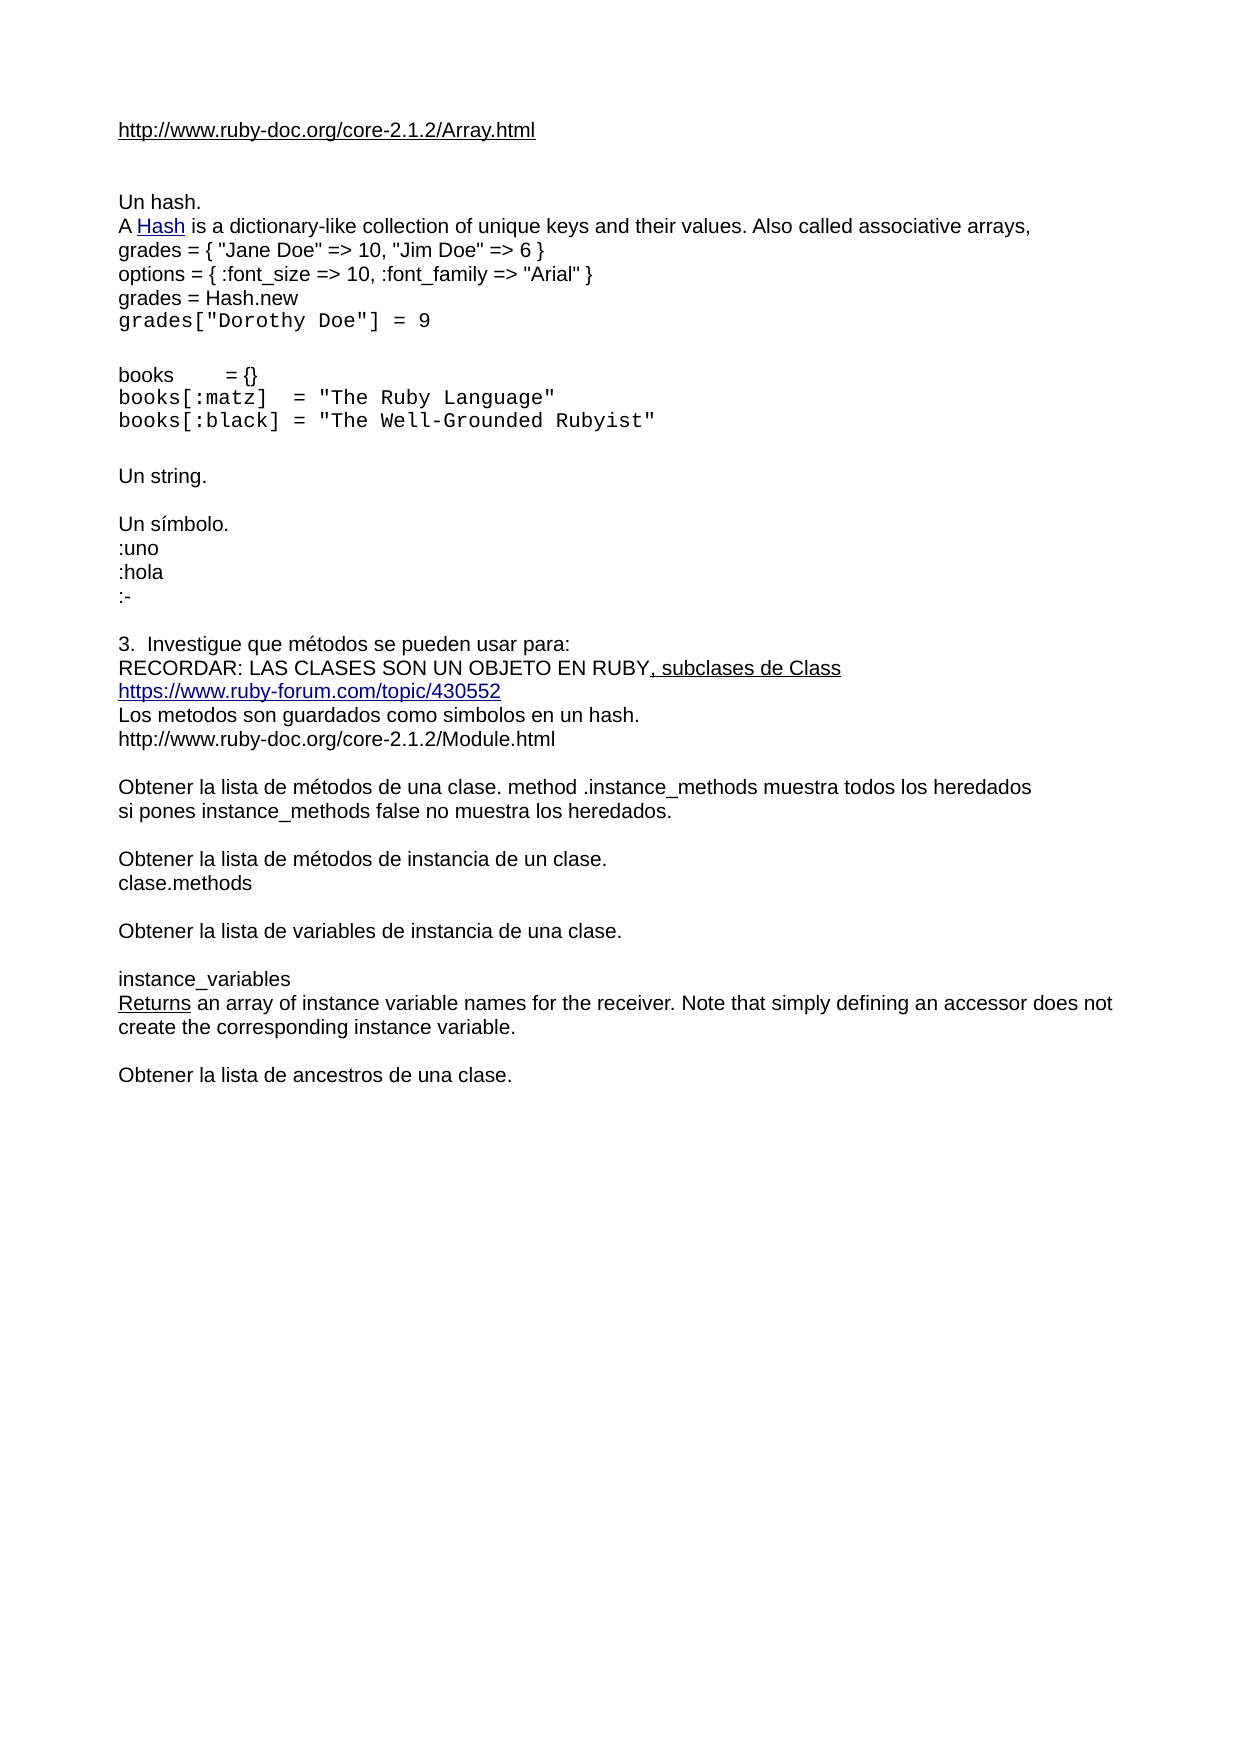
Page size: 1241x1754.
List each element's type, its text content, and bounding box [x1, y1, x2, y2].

text Los metodos son guardados como simbolos en un hash. [118, 703, 1122, 727]
text books[:matz] = "The Ruby Language" [118, 387, 1122, 411]
text instance_variables [118, 967, 1122, 991]
text https://www.ruby-forum.com/topic/430552 [118, 679, 1122, 703]
text RECORDAR: LAS CLASES SON UN OBJETO EN RUBY, subclases de Class [118, 655, 1122, 679]
text grades = Hash.new [118, 286, 1122, 310]
text A Hash is a dictionary-like collection of unique keys and their values. Also called associative arrays, [118, 214, 1122, 238]
text Un hash. [118, 190, 1122, 214]
text clase.methods [118, 871, 1122, 895]
text books[:black] = "The Well-Grounded Rubyist" [118, 411, 1122, 434]
text options = { :font_size => 10, :font_family => "Arial" } [118, 262, 1122, 286]
text Un símbolo. [118, 512, 1122, 536]
text Returns an array of instance variable names for the receiver. Note that simply defining an accessor does not create the corresponding instance variable. [118, 991, 1122, 1039]
text :uno [118, 536, 1122, 559]
text grades = { "Jane Doe" => 10, "Jim Doe" => 6 } [118, 238, 1122, 262]
text Obtener la lista de métodos de instancia de un clase. [118, 847, 1122, 871]
text Obtener la lista de variables de instancia de una clase. [118, 919, 1122, 943]
text si pones instance_methods false no muestra los heredados. [118, 799, 1122, 823]
text 3. Investigue que métodos se pueden usar para: [118, 631, 1122, 655]
text Un string. [118, 464, 1122, 488]
text Obtener la lista de métodos de una clase. method .instance_methods muestra todos los heredados [118, 775, 1122, 799]
text :- [118, 583, 1122, 607]
text :hola [118, 559, 1122, 583]
text http://www.ruby-doc.org/core-2.1.2/Array.html [118, 118, 1122, 142]
text books = {} [118, 363, 1122, 387]
text Obtener la lista de ancestros de una clase. [118, 1063, 1122, 1087]
text http://www.ruby-doc.org/core-2.1.2/Module.html [118, 727, 1122, 751]
text grades["Dorothy Doe"] = 9 [118, 310, 1122, 333]
